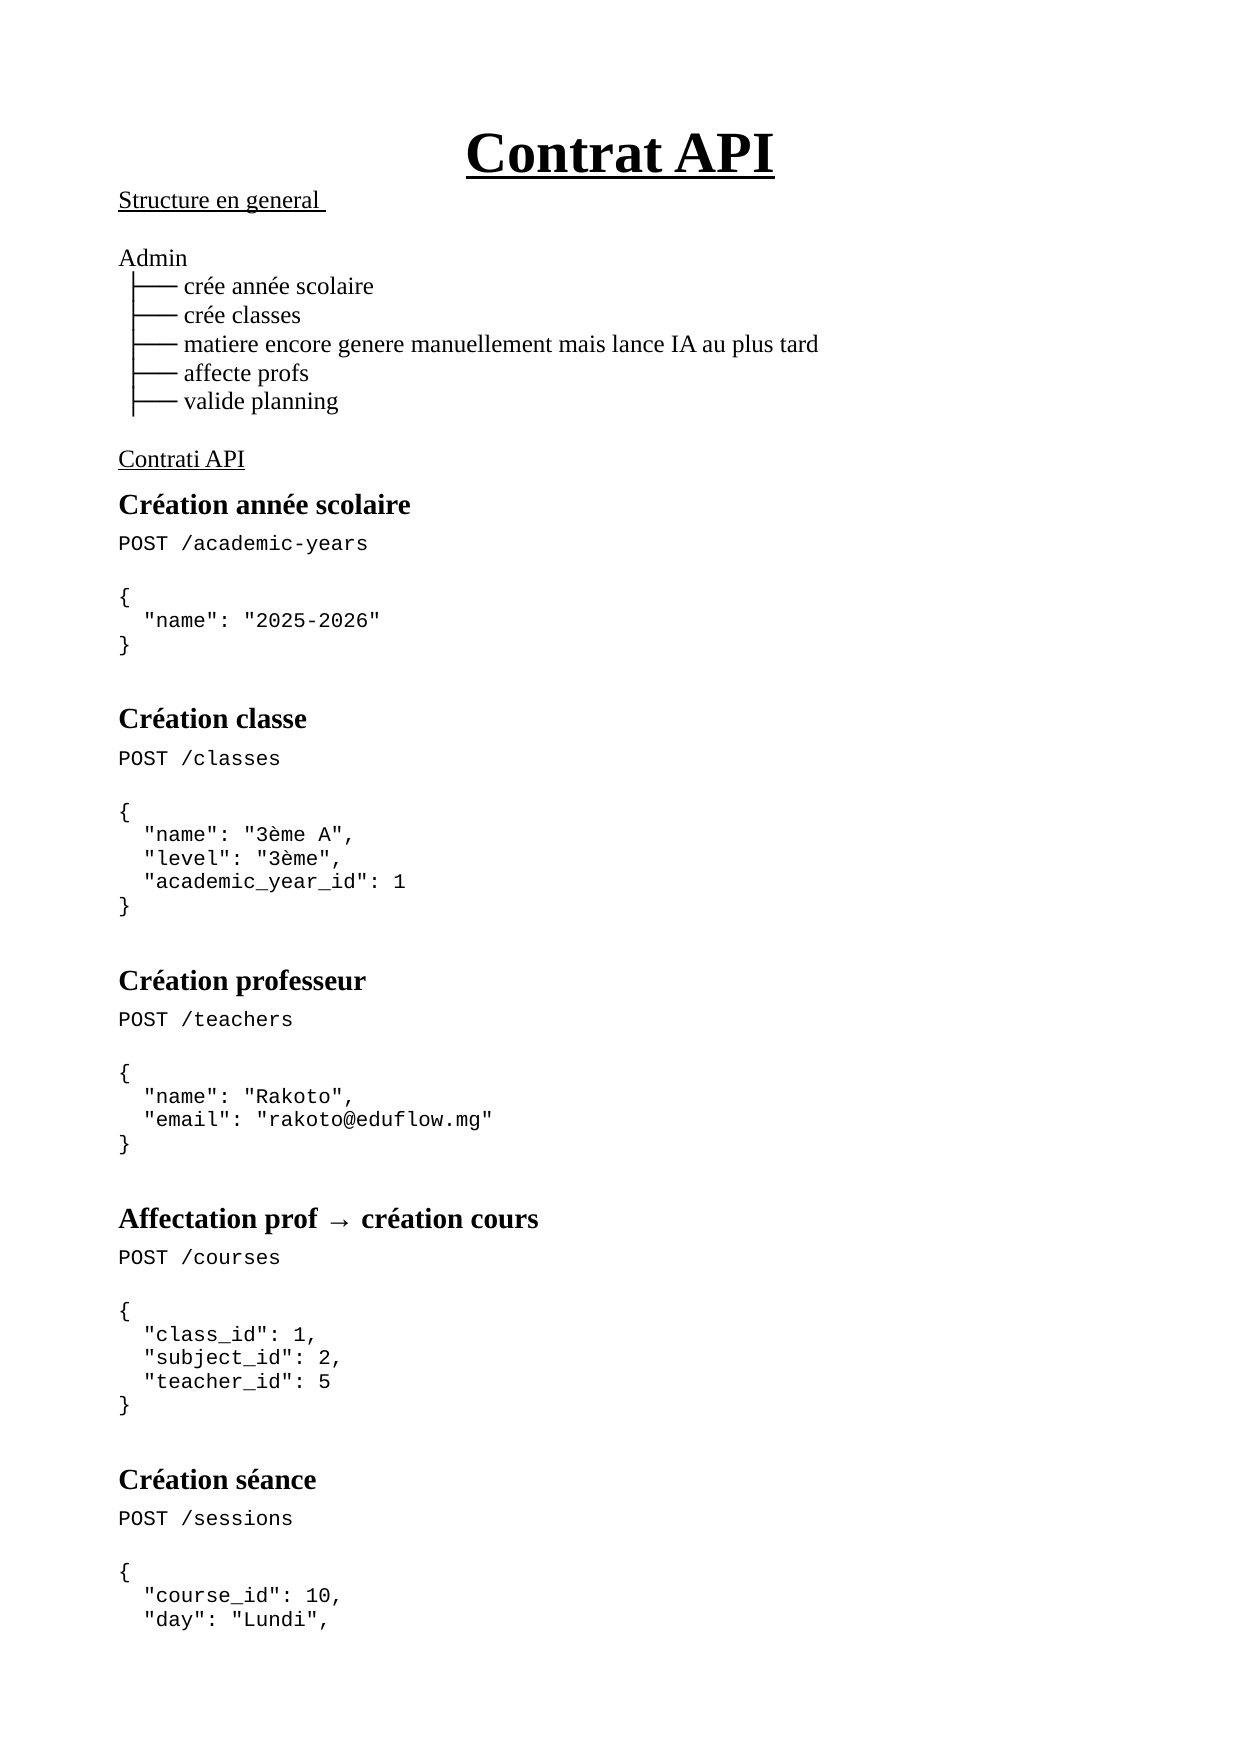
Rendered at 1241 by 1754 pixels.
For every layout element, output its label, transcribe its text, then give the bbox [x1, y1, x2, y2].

text POST /sessions [118, 1508, 1122, 1532]
text "email": "rakoto@eduflow.mg" [118, 1109, 1122, 1133]
subtitle Affectation prof → création cours [118, 1201, 1122, 1234]
text } [118, 634, 1122, 657]
text ├── crée classes [134, 300, 1122, 329]
text ├── crée classes [118, 300, 132, 329]
text { [118, 586, 1122, 610]
text ├── matiere encore genere manuellement mais lance IA au plus tard [134, 329, 1122, 358]
text Admin [118, 243, 1122, 271]
subtitle Création professeur [118, 963, 1122, 996]
text { [118, 801, 1122, 824]
text "name": "2025-2026" [118, 610, 1122, 634]
text "name": "3ème A", [118, 824, 1122, 848]
text { [118, 1561, 1122, 1585]
text Contrat API [118, 118, 1122, 185]
text Structure en general [118, 185, 1122, 214]
text "name": "Rakoto", [118, 1086, 1122, 1109]
text POST /teachers [118, 1009, 1122, 1033]
text "teacher_id": 5 [118, 1371, 1122, 1394]
text "subject_id": 2, [118, 1347, 1122, 1371]
text } [118, 1133, 1122, 1157]
text { [118, 1062, 1122, 1086]
text "level": "3ème", [118, 848, 1122, 872]
text ├── valide planning [134, 386, 1122, 415]
text } [118, 895, 1122, 919]
subtitle Création classe [118, 701, 1122, 735]
text "class_id": 1, [118, 1323, 1122, 1347]
text ├── affecte profs [118, 358, 132, 386]
text "course_id": 10, [118, 1585, 1122, 1609]
text POST /classes [118, 747, 1122, 771]
text } [118, 1394, 1122, 1418]
text ├── crée année scolaire [134, 271, 1122, 300]
text "day": "Lundi", [118, 1609, 1122, 1632]
text { [118, 1300, 1122, 1323]
text POST /courses [118, 1247, 1122, 1270]
subtitle Création année scolaire [118, 487, 1122, 521]
text ├── affecte profs [134, 358, 1122, 386]
text ├── valide planning [118, 386, 132, 415]
text POST /academic-years [118, 533, 1122, 557]
text "academic_year_id": 1 [118, 872, 1122, 895]
text Contrati API [118, 444, 1122, 473]
subtitle Création séance [118, 1462, 1122, 1496]
